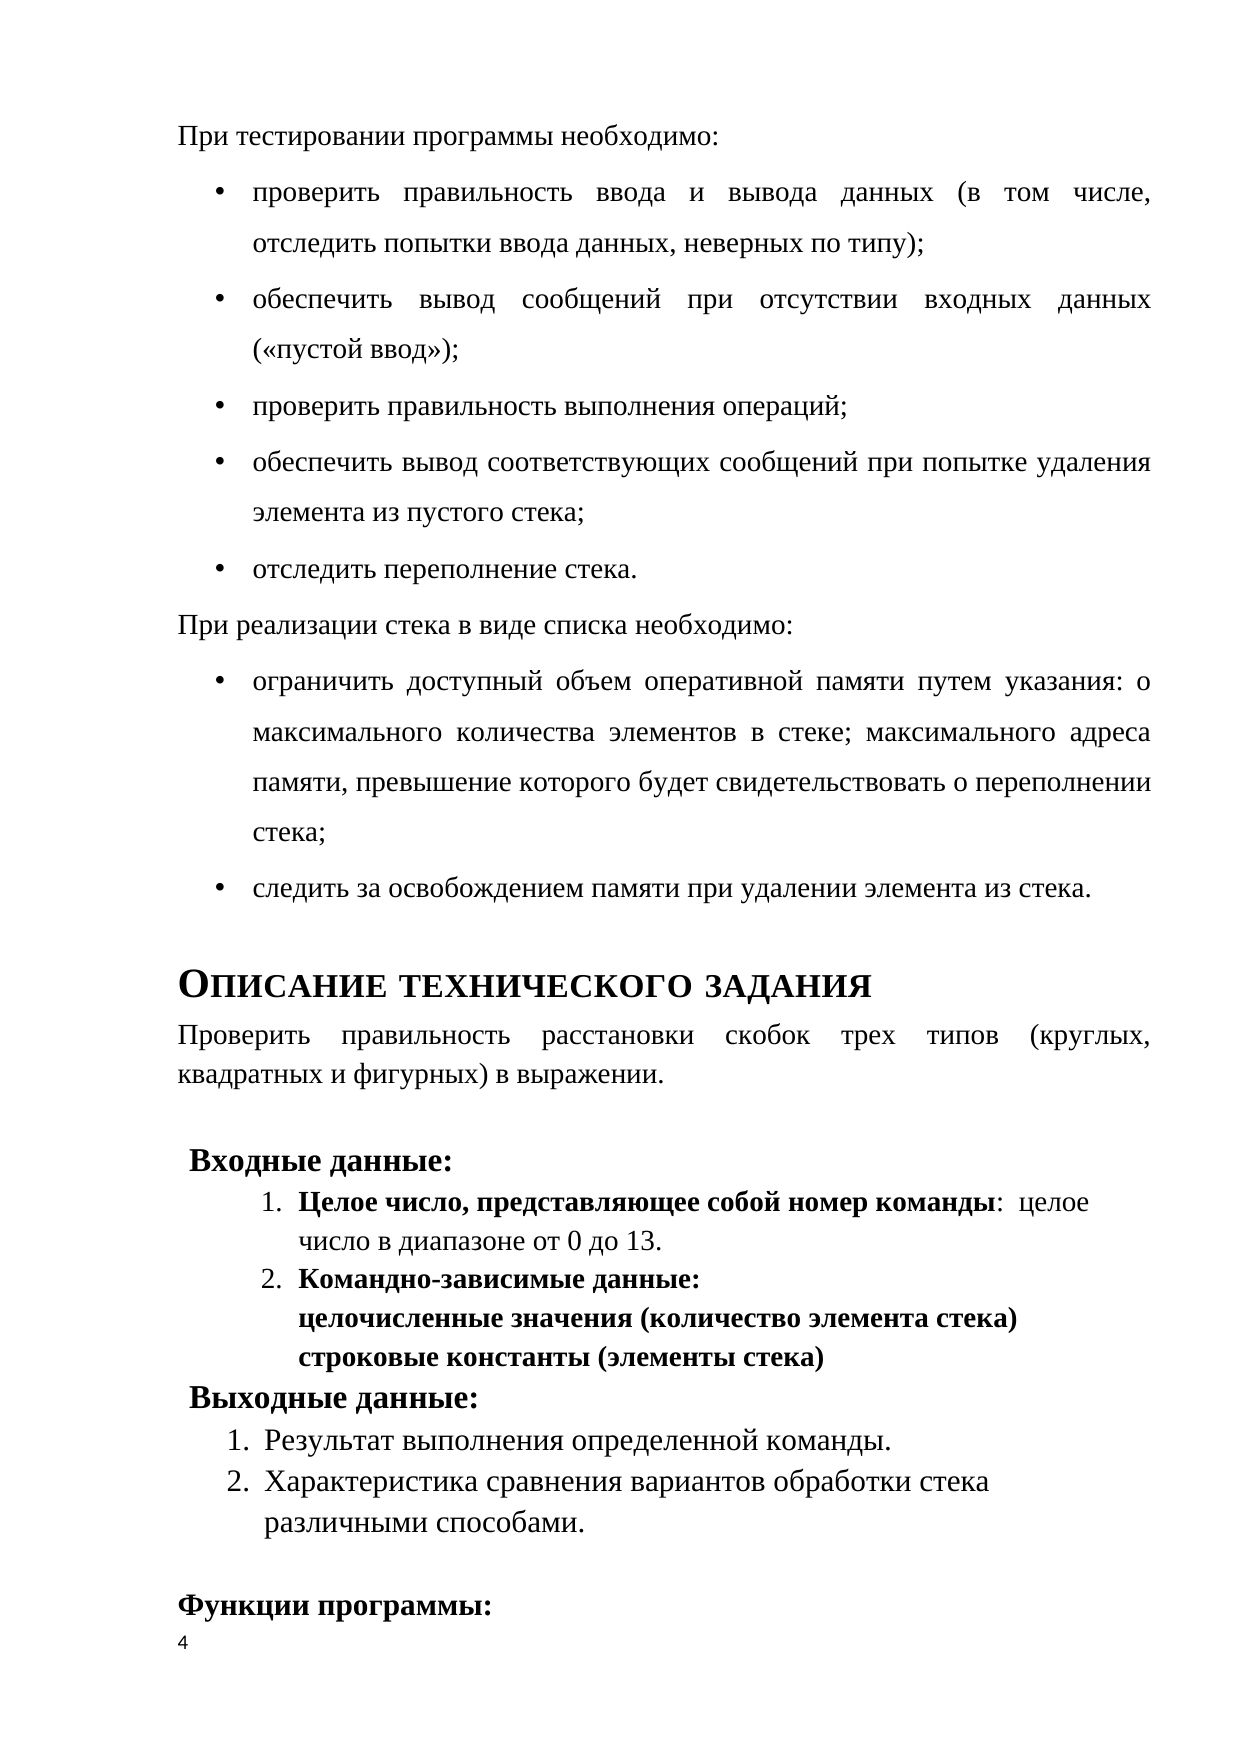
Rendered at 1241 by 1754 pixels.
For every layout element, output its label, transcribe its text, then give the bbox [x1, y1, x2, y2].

list следить за освобождением памяти при удалении элемента из стека. [215, 871, 1152, 904]
subtitle Описание технического задания [177, 958, 1152, 1006]
list отследить переполнение стека. [215, 551, 1152, 584]
text При реализации стека в виде списка необходимо: [177, 607, 1152, 641]
list Командно-зависимые данные: [261, 1262, 1152, 1295]
text При тестировании программы необходимо: [177, 118, 1152, 152]
list целочисленные значения (количество элемента стека) [261, 1300, 1152, 1334]
list Функции программы: [177, 1586, 1152, 1622]
list Характеристика сравнения вариантов обработки стека различными способами. [226, 1462, 1152, 1540]
list Входные данные: [189, 1140, 1152, 1179]
list Выходные данные: [189, 1377, 1152, 1416]
list проверить правильность выполнения операций; [215, 388, 1152, 421]
list проверить правильность ввода и вывода данных (в том числе, отследить попытки ввода данных, неверных по типу); [215, 174, 1152, 258]
list Целое число, представляющее собой номер команды: целое число в диапазоне от 0 до 13. [261, 1184, 1152, 1257]
list строковые константы (элементы стека) [261, 1339, 1152, 1372]
text Проверить правильность расстановки скобок трех типов (круглых, квадратных и фигурных) в выражении. [177, 1017, 1152, 1089]
list ограничить доступный объем оперативной памяти путем указания: o максимального количества элементов в стеке; максимального адреса памяти, превышение которого будет свидетельствовать о переполнении стека; [215, 663, 1152, 848]
list обеспечить вывод соответствующих сообщений при попытке удаления элемента из пустого стека; [215, 444, 1152, 528]
list обеспечить вывод сообщений при отсутствии входных данных («пустой ввод»); [215, 281, 1152, 365]
list Результат выполнения определенной команды. [226, 1421, 1152, 1457]
